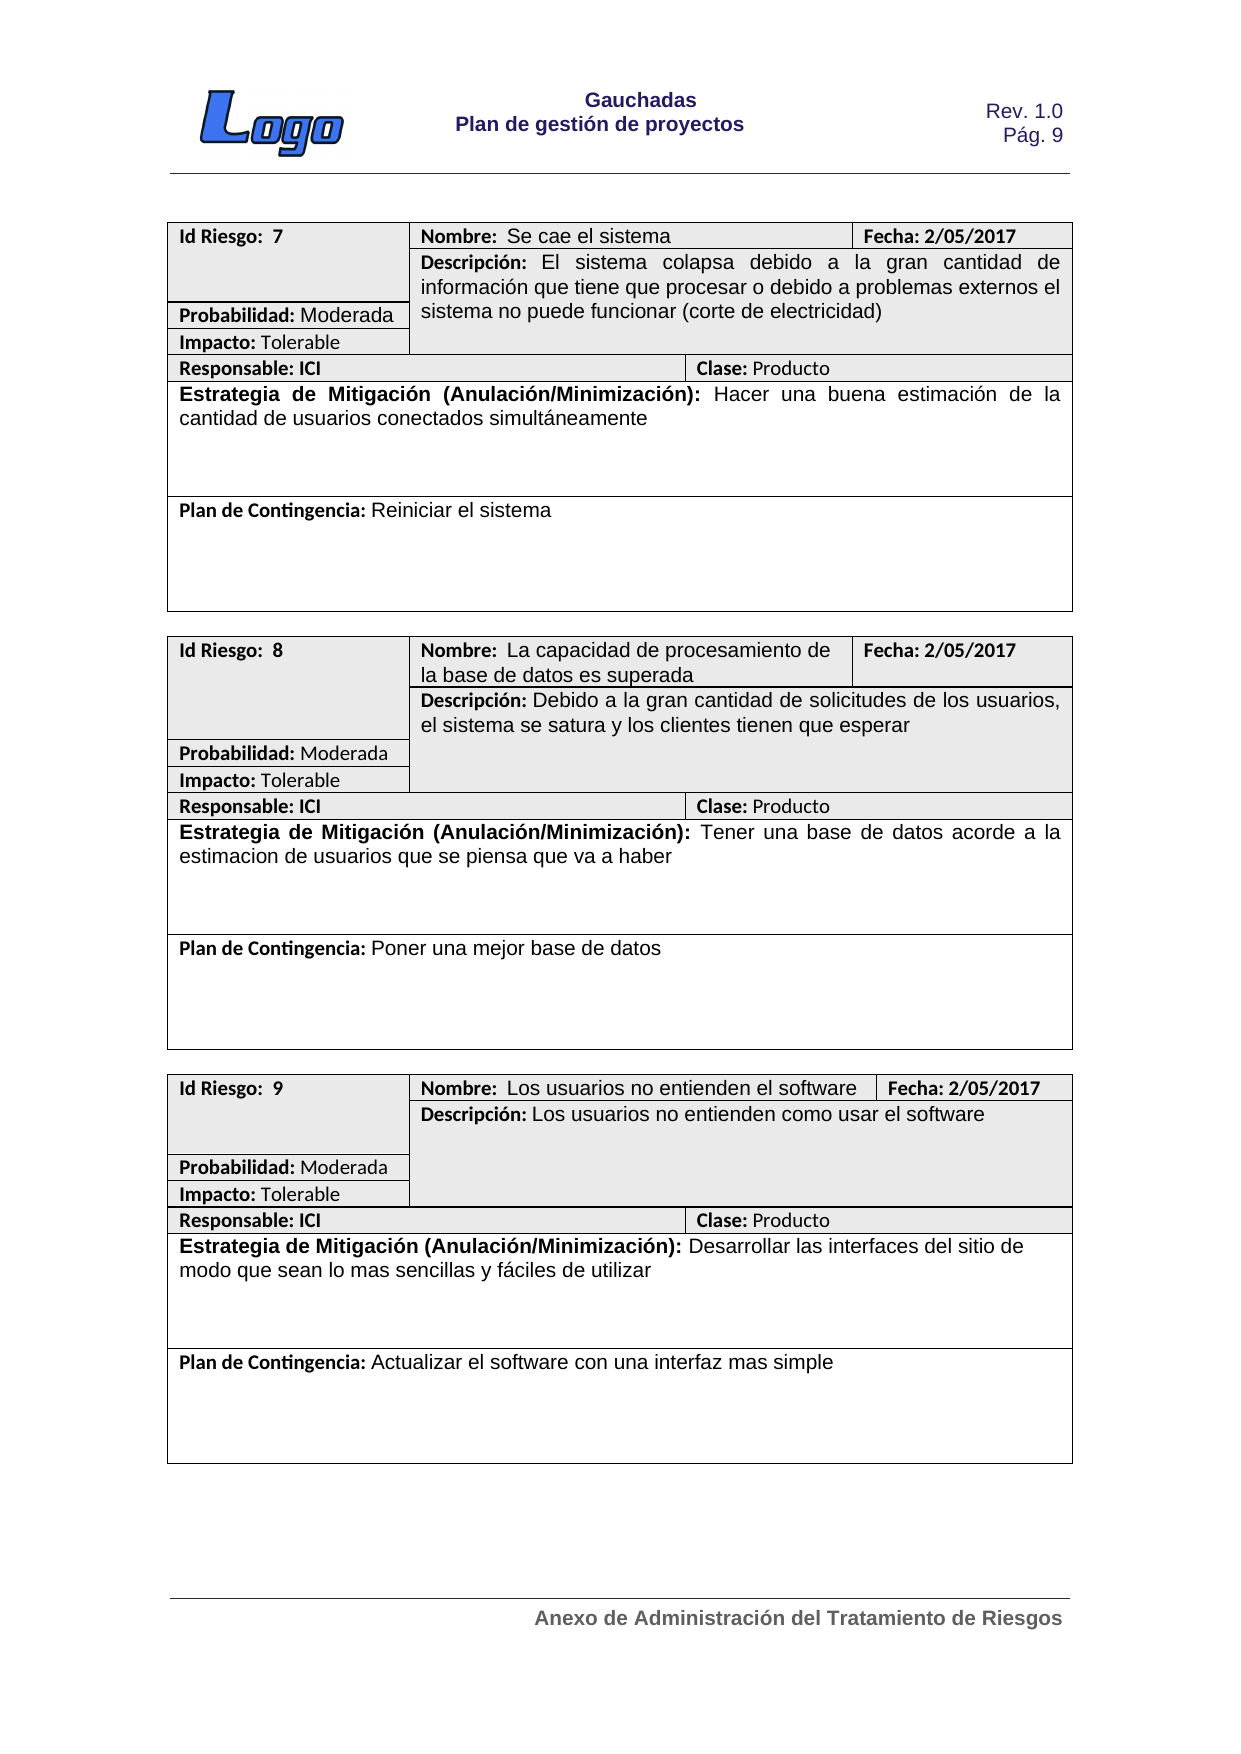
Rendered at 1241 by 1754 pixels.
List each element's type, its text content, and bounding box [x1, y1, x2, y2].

table_header Nombre: La capacidad de procesamiento de la base de datos es superada [410, 637, 852, 686]
table_header Nombre: Los usuarios no entienden el software [410, 1075, 876, 1100]
table_cell Probabilidad: Moderada [168, 1155, 409, 1180]
table_cell Estrategia de Mitigación (Anulación/Minimización): Tener una base de datos acorde a la estimacion de usuarios que se piensa que va a haber [168, 820, 1072, 934]
table_header Fecha: 2/05/2017 [853, 223, 1072, 248]
table_header Id Riesgo: 9 [168, 1075, 409, 1153]
table_cell Descripción: Los usuarios no entienden como usar el software [410, 1101, 1072, 1206]
table_cell Estrategia de Mitigación (Anulación/Minimización): Hacer una buena estimación de la cantidad de usuarios conectados simultáneamente [168, 382, 1072, 496]
table_header Id Riesgo: 7 [168, 223, 409, 301]
table_cell Responsable: ICI [168, 793, 685, 819]
table_cell Impacto: Tolerable [168, 329, 409, 354]
table_cell Clase: Producto [686, 793, 1072, 819]
table_cell Impacto: Tolerable [168, 767, 409, 792]
table_header Id Riesgo: 8 [168, 637, 409, 739]
table_cell Plan de Contingencia: Actualizar el software con una interfaz mas simple [168, 1349, 1072, 1463]
table_cell Descripción: El sistema colapsa debido a la gran cantidad de información que tiene que procesar o debido a problemas externos el sistema no puede funcionar (corte de electricidad) [410, 249, 1072, 354]
table_cell Probabilidad: Moderada [168, 303, 409, 328]
table_cell Descripción: Debido a la gran cantidad de solicitudes de los usuarios, el sistema se satura y los clientes tienen que esperar [410, 688, 1072, 792]
table_cell Plan de Contingencia: Reiniciar el sistema [168, 497, 1072, 611]
table_cell Estrategia de Mitigación (Anulación/Minimización): Desarrollar las interfaces del sitio de modo que sean lo mas sencillas y fáciles de utilizar [168, 1234, 1072, 1348]
table_header Nombre: Se cae el sistema [410, 223, 852, 248]
table_header Fecha: 2/05/2017 [853, 637, 1072, 686]
table_cell Impacto: Tolerable [168, 1181, 409, 1206]
table_cell Probabilidad: Moderada [168, 740, 409, 766]
table_cell Responsable: ICI [168, 355, 685, 381]
table_cell Responsable: ICI [168, 1208, 685, 1233]
table_cell Clase: Producto [686, 1208, 1072, 1233]
table_cell Plan de Contingencia: Poner una mejor base de datos [168, 935, 1072, 1049]
table_cell Clase: Producto [686, 355, 1072, 381]
table_header Fecha: 2/05/2017 [877, 1075, 1072, 1100]
